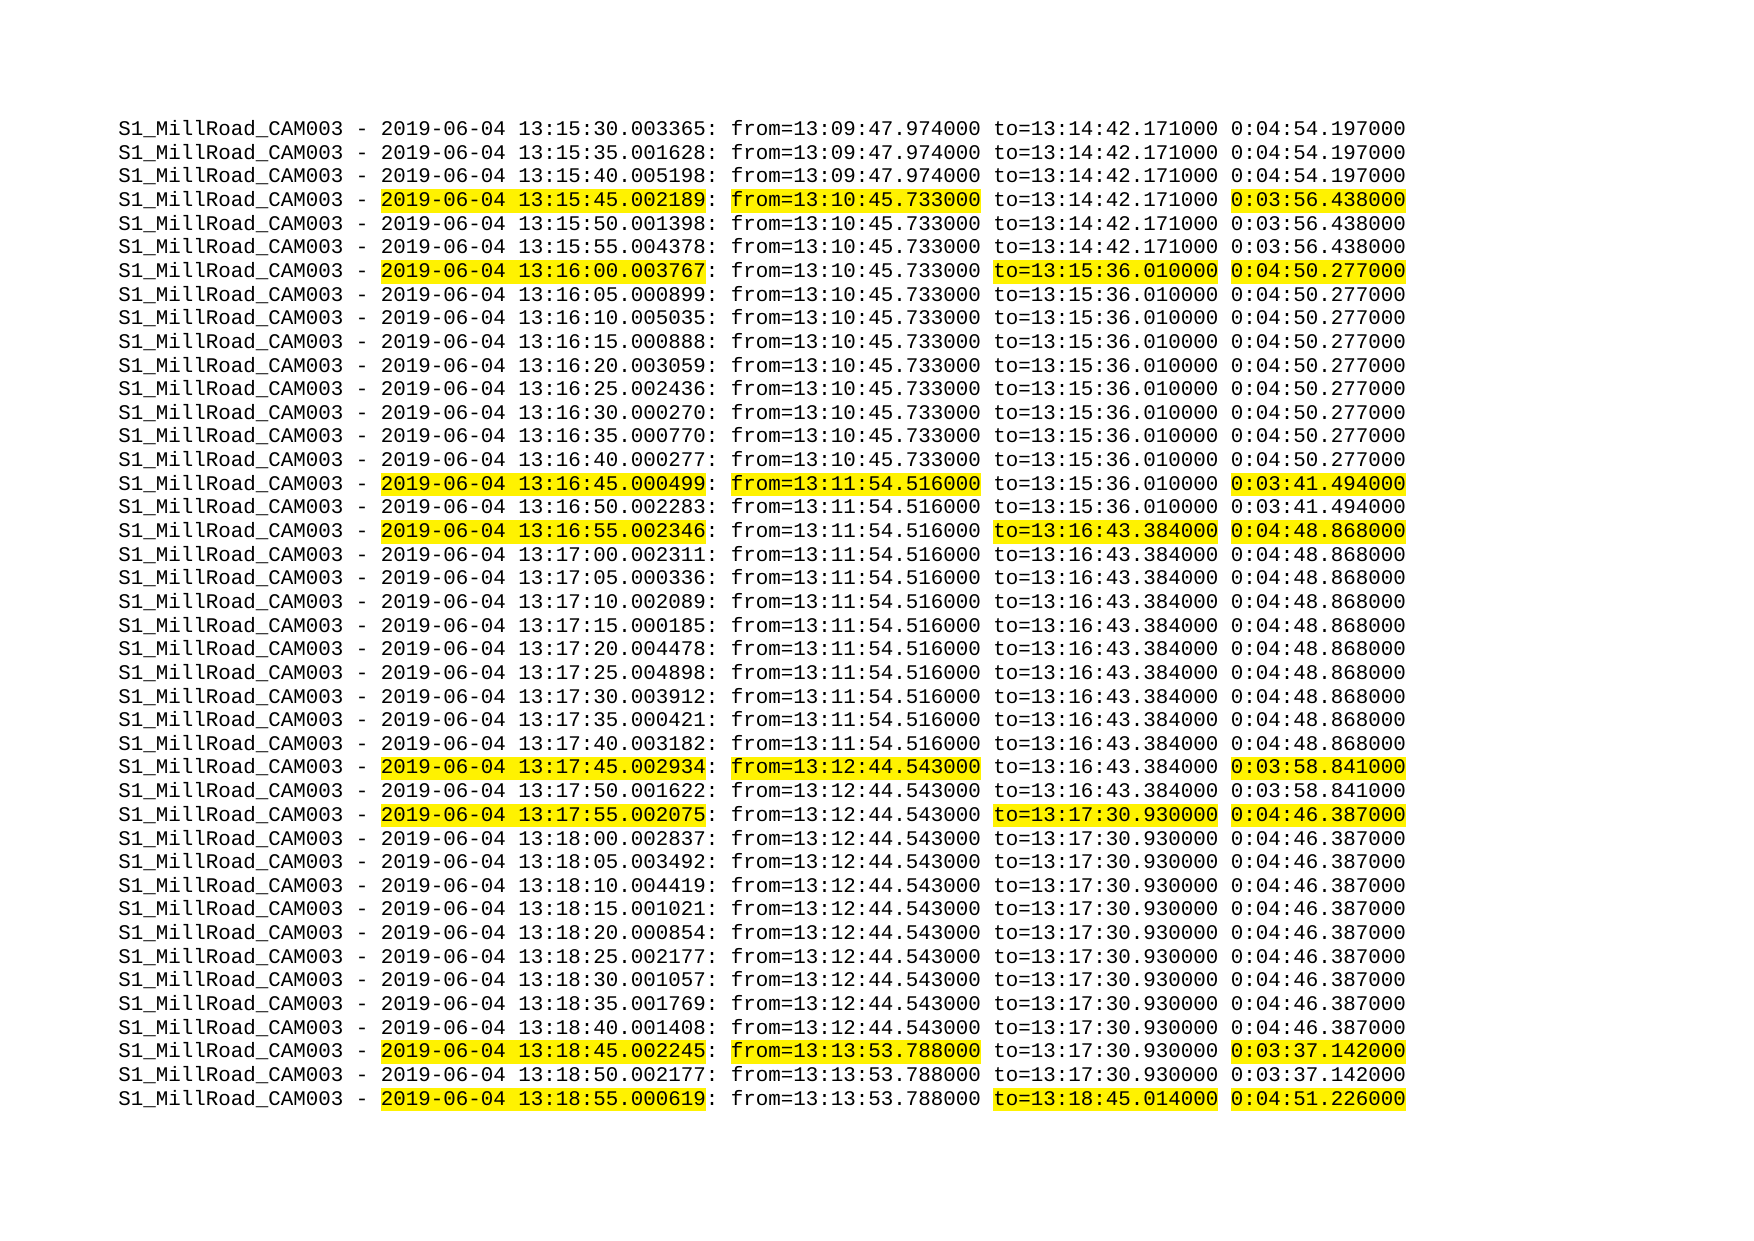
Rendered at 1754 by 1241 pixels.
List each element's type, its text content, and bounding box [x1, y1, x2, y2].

text S1_MillRoad_CAM003 - 2019-06-04 13:16:45.000499: from=13:11:54.516000 to=13:15:36.010000 0:03:41.494000 [118, 473, 1636, 496]
text S1_MillRoad_CAM003 - 2019-06-04 13:17:45.002934: from=13:12:44.543000 to=13:16:43.384000 0:03:58.841000 [118, 757, 1636, 780]
text S1_MillRoad_CAM003 - 2019-06-04 13:18:25.002177: from=13:12:44.543000 to=13:17:30.930000 0:04:46.387000 [118, 946, 1636, 969]
text S1_MillRoad_CAM003 - 2019-06-04 13:18:45.002245: from=13:13:53.788000 to=13:17:30.930000 0:03:37.142000 [118, 1040, 1636, 1064]
text S1_MillRoad_CAM003 - 2019-06-04 13:16:40.000277: from=13:10:45.733000 to=13:15:36.010000 0:04:50.277000 [118, 449, 1636, 473]
text S1_MillRoad_CAM003 - 2019-06-04 13:15:50.001398: from=13:10:45.733000 to=13:14:42.171000 0:03:56.438000 [118, 213, 1636, 236]
text S1_MillRoad_CAM003 - 2019-06-04 13:16:05.000899: from=13:10:45.733000 to=13:15:36.010000 0:04:50.277000 [118, 284, 1636, 307]
text S1_MillRoad_CAM003 - 2019-06-04 13:16:15.000888: from=13:10:45.733000 to=13:15:36.010000 0:04:50.277000 [118, 331, 1636, 354]
text S1_MillRoad_CAM003 - 2019-06-04 13:15:45.002189: from=13:10:45.733000 to=13:14:42.171000 0:03:56.438000 [118, 189, 1636, 213]
text S1_MillRoad_CAM003 - 2019-06-04 13:16:35.000770: from=13:10:45.733000 to=13:15:36.010000 0:04:50.277000 [118, 426, 1636, 449]
text S1_MillRoad_CAM003 - 2019-06-04 13:15:55.004378: from=13:10:45.733000 to=13:14:42.171000 0:03:56.438000 [118, 236, 1636, 260]
text S1_MillRoad_CAM003 - 2019-06-04 13:16:50.002283: from=13:11:54.516000 to=13:15:36.010000 0:03:41.494000 [118, 496, 1636, 520]
text S1_MillRoad_CAM003 - 2019-06-04 13:16:20.003059: from=13:10:45.733000 to=13:15:36.010000 0:04:50.277000 [118, 354, 1636, 378]
text S1_MillRoad_CAM003 - 2019-06-04 13:17:10.002089: from=13:11:54.516000 to=13:16:43.384000 0:04:48.868000 [118, 591, 1636, 615]
text S1_MillRoad_CAM003 - 2019-06-04 13:17:35.000421: from=13:11:54.516000 to=13:16:43.384000 0:04:48.868000 [118, 709, 1636, 733]
text S1_MillRoad_CAM003 - 2019-06-04 13:17:15.000185: from=13:11:54.516000 to=13:16:43.384000 0:04:48.868000 [118, 615, 1636, 638]
text S1_MillRoad_CAM003 - 2019-06-04 13:18:35.001769: from=13:12:44.543000 to=13:17:30.930000 0:04:46.387000 [118, 993, 1636, 1017]
text S1_MillRoad_CAM003 - 2019-06-04 13:16:00.003767: from=13:10:45.733000 to=13:15:36.010000 0:04:50.277000 [118, 260, 1636, 284]
text S1_MillRoad_CAM003 - 2019-06-04 13:18:30.001057: from=13:12:44.543000 to=13:17:30.930000 0:04:46.387000 [118, 969, 1636, 993]
text S1_MillRoad_CAM003 - 2019-06-04 13:17:25.004898: from=13:11:54.516000 to=13:16:43.384000 0:04:48.868000 [118, 662, 1636, 686]
text S1_MillRoad_CAM003 - 2019-06-04 13:18:05.003492: from=13:12:44.543000 to=13:17:30.930000 0:04:46.387000 [118, 851, 1636, 875]
text S1_MillRoad_CAM003 - 2019-06-04 13:18:10.004419: from=13:12:44.543000 to=13:17:30.930000 0:04:46.387000 [118, 875, 1636, 898]
text S1_MillRoad_CAM003 - 2019-06-04 13:17:05.000336: from=13:11:54.516000 to=13:16:43.384000 0:04:48.868000 [118, 567, 1636, 591]
text S1_MillRoad_CAM003 - 2019-06-04 13:18:50.002177: from=13:13:53.788000 to=13:17:30.930000 0:03:37.142000 [118, 1064, 1636, 1088]
text S1_MillRoad_CAM003 - 2019-06-04 13:15:30.003365: from=13:09:47.974000 to=13:14:42.171000 0:04:54.197000 [118, 118, 1636, 142]
text S1_MillRoad_CAM003 - 2019-06-04 13:18:55.000619: from=13:13:53.788000 to=13:18:45.014000 0:04:51.226000 [118, 1088, 1636, 1111]
text S1_MillRoad_CAM003 - 2019-06-04 13:18:40.001408: from=13:12:44.543000 to=13:17:30.930000 0:04:46.387000 [118, 1017, 1636, 1040]
text S1_MillRoad_CAM003 - 2019-06-04 13:17:40.003182: from=13:11:54.516000 to=13:16:43.384000 0:04:48.868000 [118, 733, 1636, 757]
text S1_MillRoad_CAM003 - 2019-06-04 13:15:40.005198: from=13:09:47.974000 to=13:14:42.171000 0:04:54.197000 [118, 165, 1636, 189]
text S1_MillRoad_CAM003 - 2019-06-04 13:16:10.005035: from=13:10:45.733000 to=13:15:36.010000 0:04:50.277000 [118, 307, 1636, 331]
text S1_MillRoad_CAM003 - 2019-06-04 13:16:55.002346: from=13:11:54.516000 to=13:16:43.384000 0:04:48.868000 [118, 520, 1636, 544]
text S1_MillRoad_CAM003 - 2019-06-04 13:16:30.000270: from=13:10:45.733000 to=13:15:36.010000 0:04:50.277000 [118, 402, 1636, 426]
text S1_MillRoad_CAM003 - 2019-06-04 13:17:50.001622: from=13:12:44.543000 to=13:16:43.384000 0:03:58.841000 [118, 780, 1636, 804]
text S1_MillRoad_CAM003 - 2019-06-04 13:18:00.002837: from=13:12:44.543000 to=13:17:30.930000 0:04:46.387000 [118, 827, 1636, 851]
text S1_MillRoad_CAM003 - 2019-06-04 13:18:15.001021: from=13:12:44.543000 to=13:17:30.930000 0:04:46.387000 [118, 898, 1636, 922]
text S1_MillRoad_CAM003 - 2019-06-04 13:16:25.002436: from=13:10:45.733000 to=13:15:36.010000 0:04:50.277000 [118, 378, 1636, 402]
text S1_MillRoad_CAM003 - 2019-06-04 13:17:00.002311: from=13:11:54.516000 to=13:16:43.384000 0:04:48.868000 [118, 544, 1636, 567]
text S1_MillRoad_CAM003 - 2019-06-04 13:18:20.000854: from=13:12:44.543000 to=13:17:30.930000 0:04:46.387000 [118, 922, 1636, 946]
text S1_MillRoad_CAM003 - 2019-06-04 13:17:30.003912: from=13:11:54.516000 to=13:16:43.384000 0:04:48.868000 [118, 686, 1636, 709]
text S1_MillRoad_CAM003 - 2019-06-04 13:15:35.001628: from=13:09:47.974000 to=13:14:42.171000 0:04:54.197000 [118, 142, 1636, 165]
text S1_MillRoad_CAM003 - 2019-06-04 13:17:20.004478: from=13:11:54.516000 to=13:16:43.384000 0:04:48.868000 [118, 638, 1636, 662]
text S1_MillRoad_CAM003 - 2019-06-04 13:17:55.002075: from=13:12:44.543000 to=13:17:30.930000 0:04:46.387000 [118, 804, 1636, 827]
